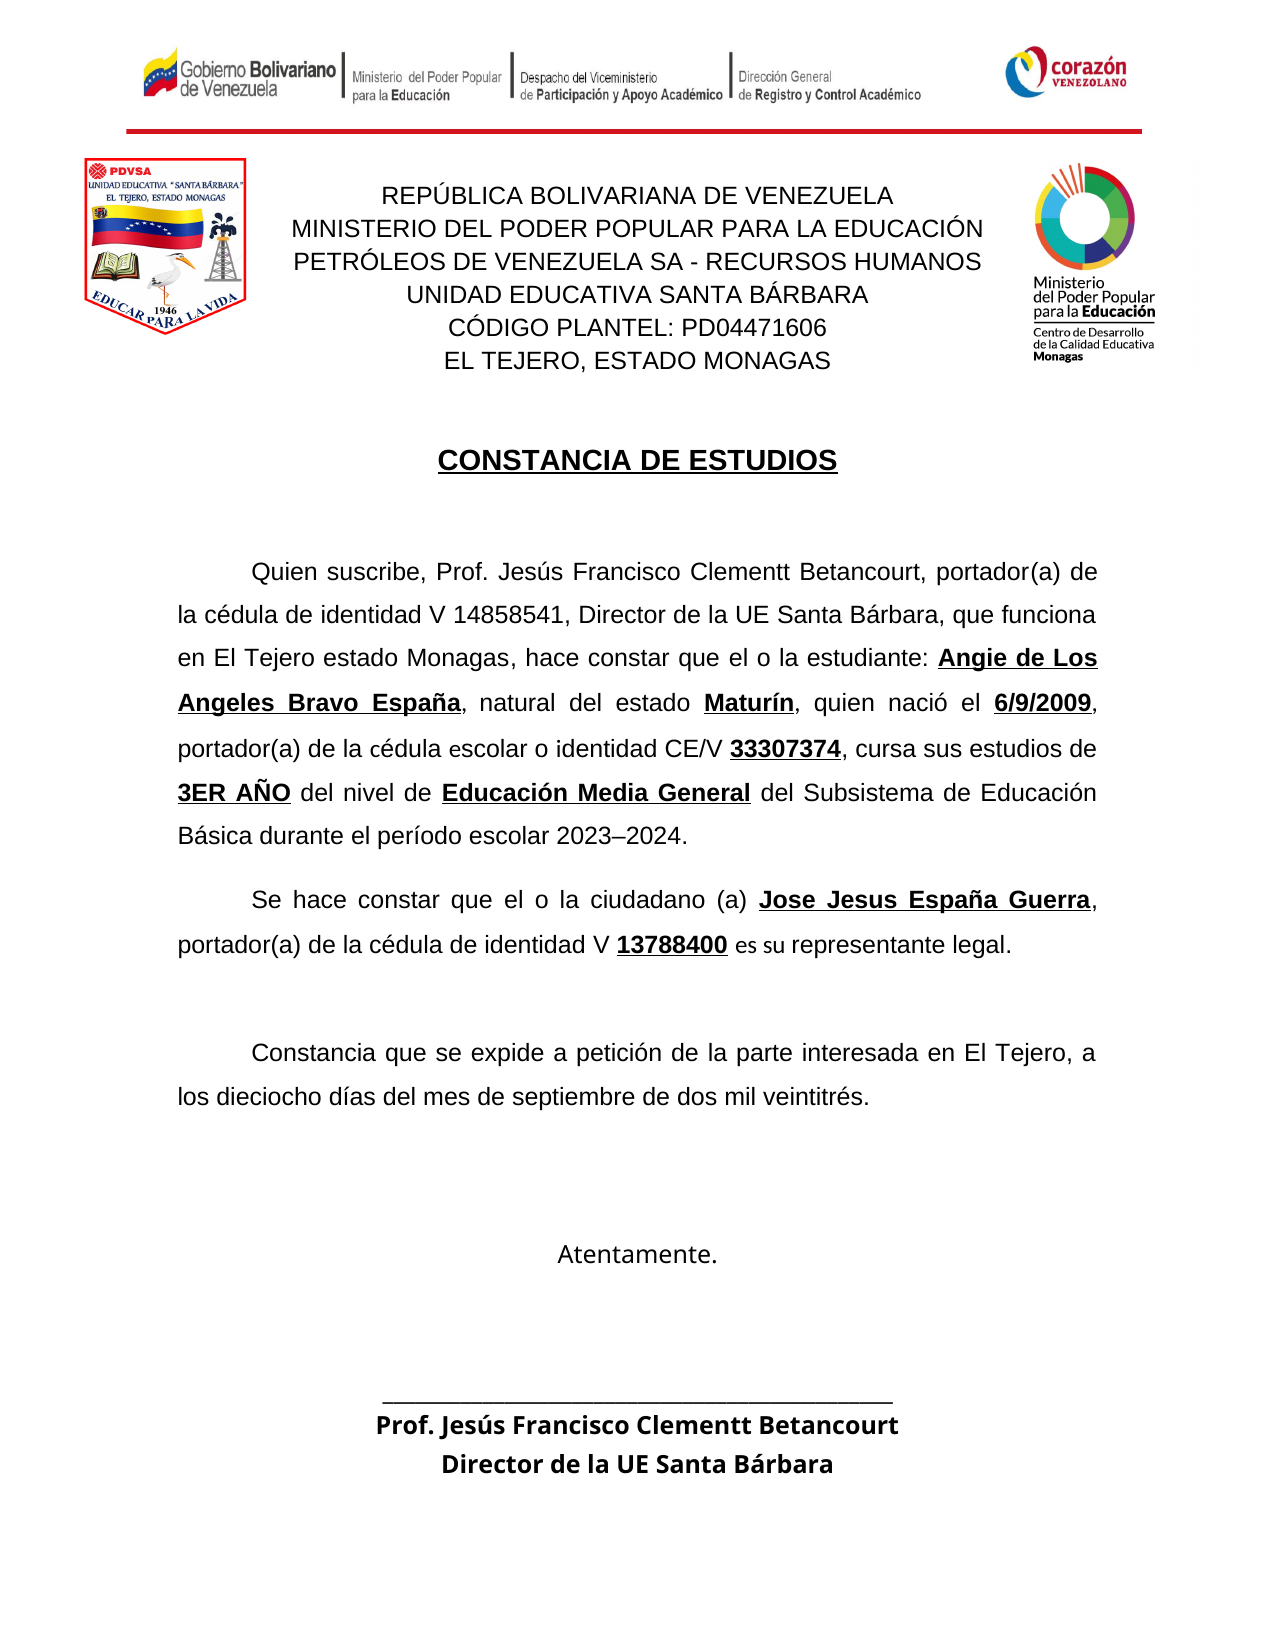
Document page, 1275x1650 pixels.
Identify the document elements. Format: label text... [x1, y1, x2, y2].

text ______________________________________________ [177, 1373, 1098, 1407]
text Director de la UE Santa Bárbara [177, 1447, 1098, 1481]
text Prof. Jesús Francisco Clementt Betancourt [177, 1407, 1098, 1441]
text Se hace constar que el o la ciudadano (a) Jose Jesus España Guerra, portador(a) de la cédula de identidad V 13788400 es su representante legal. [177, 885, 1098, 959]
text Atentamente. [177, 1237, 1098, 1271]
subtitle MINISTERIO DEL PODER POPULAR PARA LA EDUCACIÓN [252, 214, 978, 242]
subtitle CONSTANCIA DE ESTUDIOS [177, 443, 1098, 476]
text Quien suscribe, Prof. Jesús Francisco Clementt Betancourt, portador(a) de la cédula de identidad V 14858541, Director de la UE Santa Bárbara, que funciona en El Tejero estado Monagas, hace constar que el o la estudiante: Angie de Los Angeles Bravo España, natural del estado Maturín, quien nació el 6/9/2009, portador(a) de la cédula escolar o identidad CE/V 33307374, cursa sus estudios de 3ER AÑO del nivel de Educación Media General del Subsistema de Educación Básica durante el período escolar 2023–2024. [177, 557, 1098, 849]
text EL TEJERO, ESTADO MONAGAS [177, 346, 978, 374]
subtitle PETRÓLEOS DE VENEZUELA SA - RECURSOS HUMANOS [252, 247, 978, 275]
text UNIDAD EDUCATIVA SANTA BÁRBARA [252, 280, 978, 308]
text Constancia que se expide a petición de la parte interesada en El Tejero, a los dieciocho días del mes de septiembre de dos mil veintitrés. [177, 1038, 1098, 1110]
picture [79, 158, 252, 335]
picture [126, 11, 1142, 134]
picture [978, 153, 1200, 377]
subtitle REPÚBLICA BOLIVARIANA DE VENEZUELA [252, 181, 978, 209]
text CÓDIGO PLANTEL: PD04471606 [177, 313, 978, 341]
